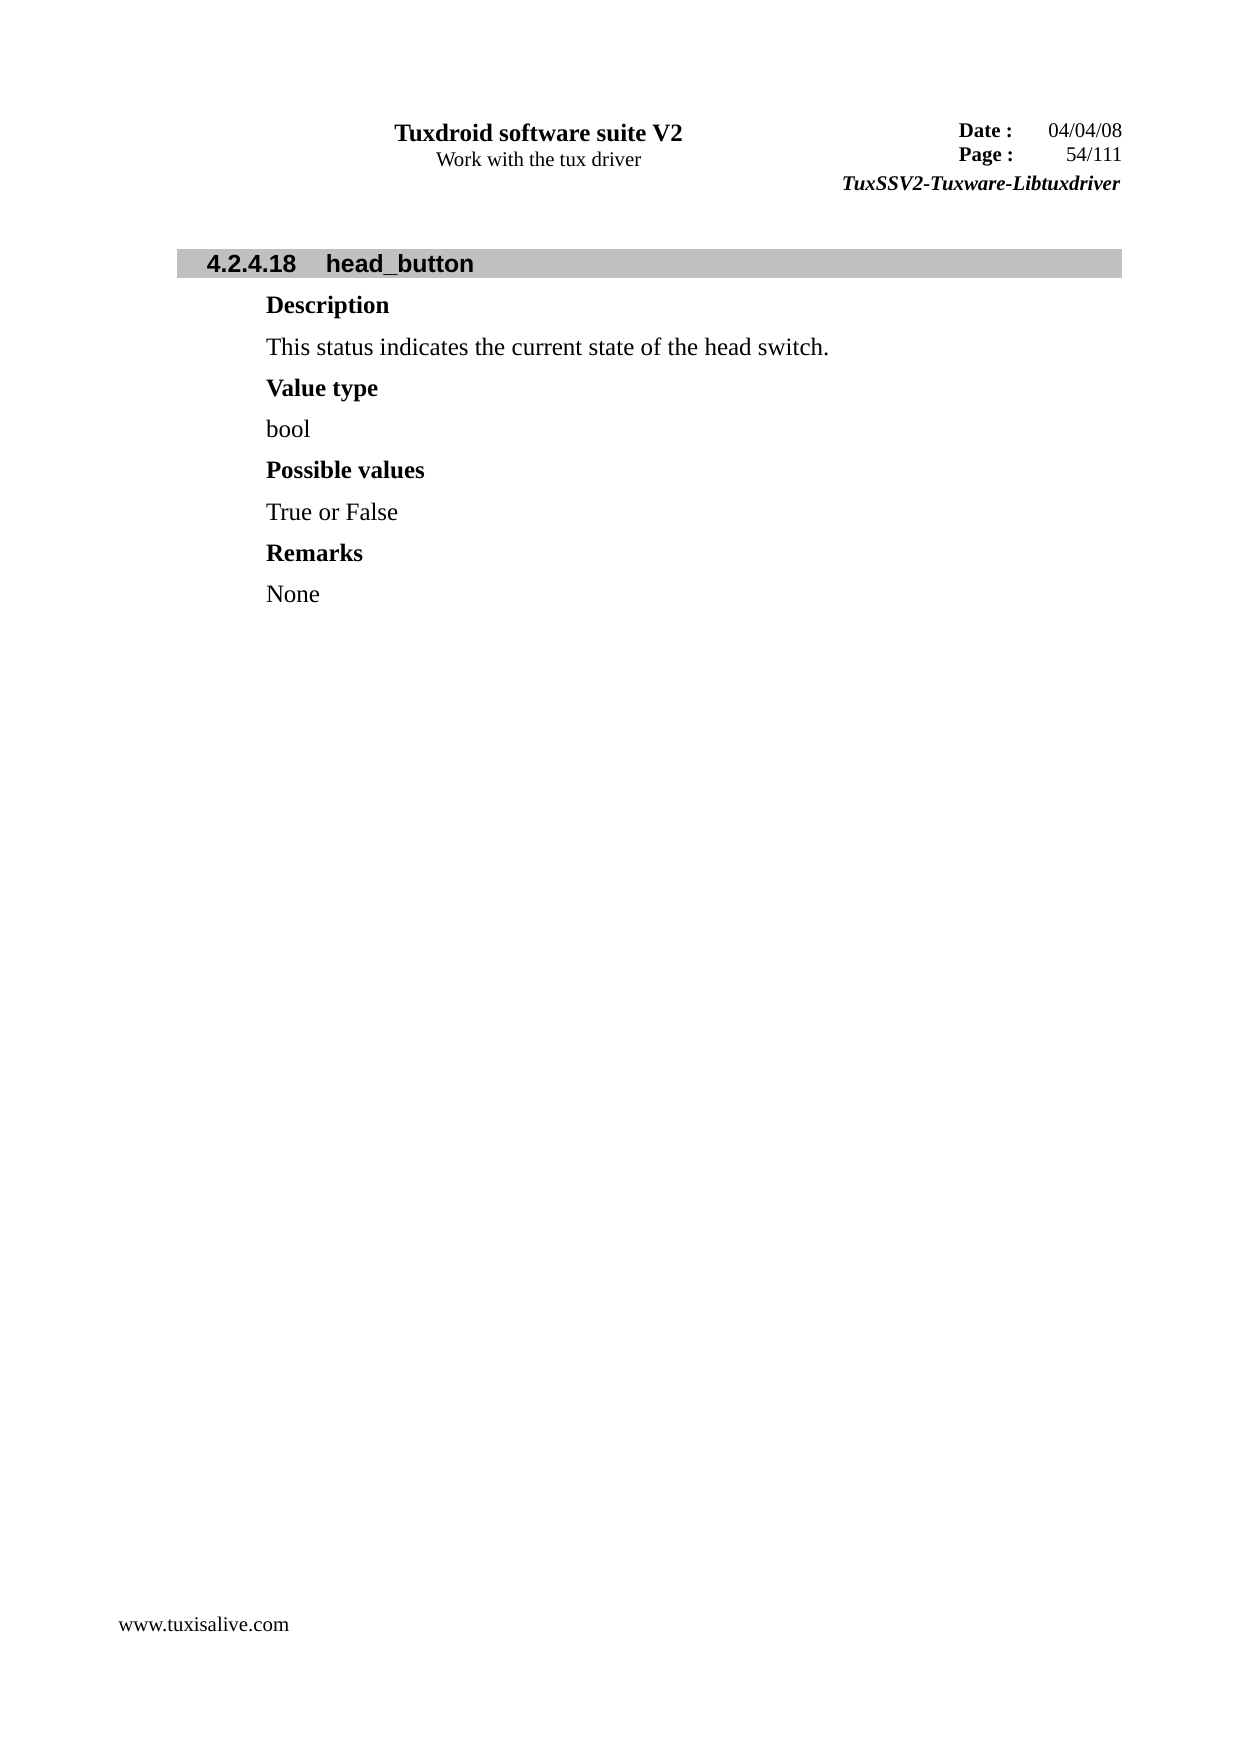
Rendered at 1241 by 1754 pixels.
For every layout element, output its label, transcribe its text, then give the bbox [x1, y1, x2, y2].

text bool [266, 414, 1122, 443]
subtitle head_button [177, 249, 1122, 278]
text Remarks [266, 538, 1122, 567]
text Possible values [266, 456, 1122, 484]
text Value type [266, 373, 1122, 402]
text True or False [266, 497, 1122, 526]
text This status indicates the current state of the head switch. [266, 332, 1122, 361]
text None [266, 579, 1122, 608]
text Description [266, 291, 1122, 319]
